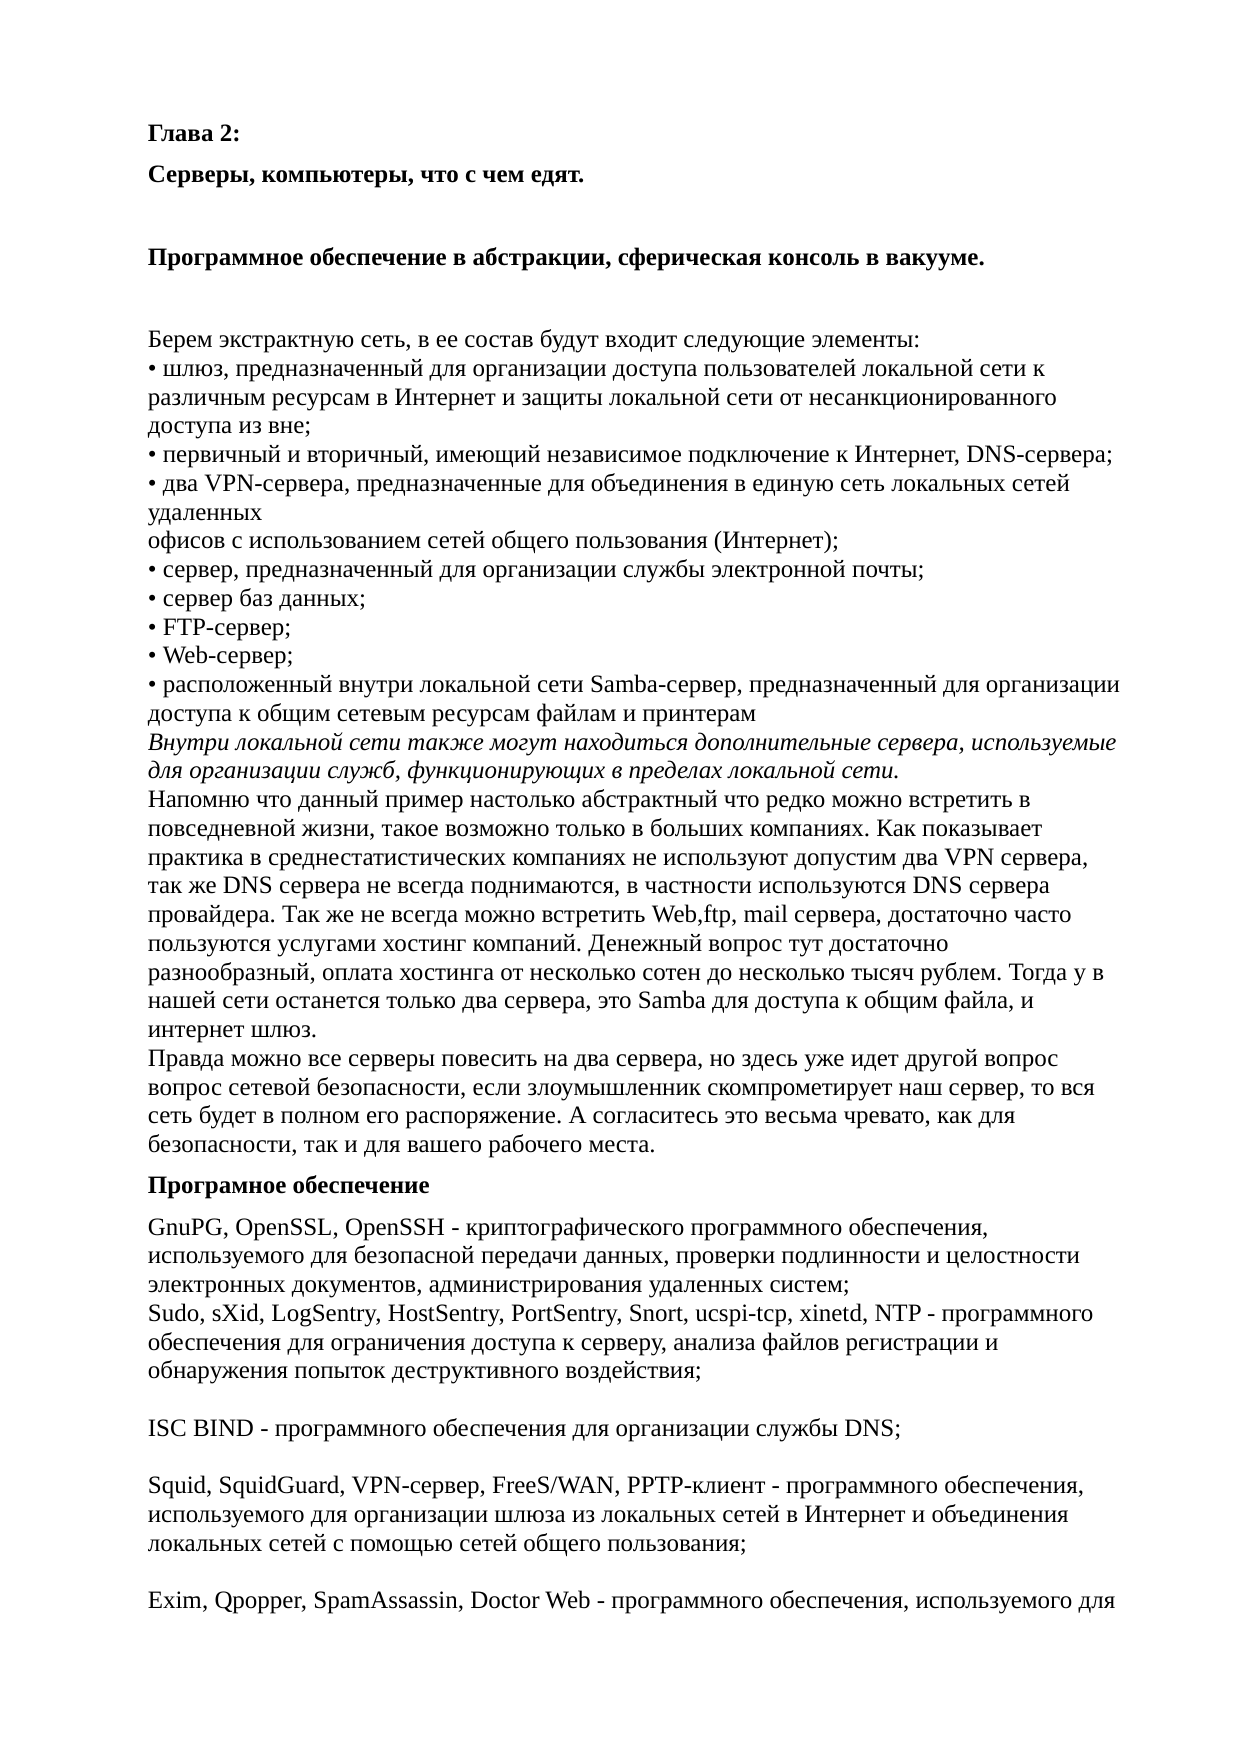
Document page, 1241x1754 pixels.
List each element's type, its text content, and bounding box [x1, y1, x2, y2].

text Серверы, компьютеры, что с чем едят. [148, 159, 1122, 188]
text Глава 2: [148, 118, 1122, 147]
text Програмное обеспечение [148, 1171, 1122, 1199]
text Берем экстрактную сеть, в ее состав будут входит следующие элементы: • шлюз, предназначенный для организации доступа пользователей локальной сети к различным ресурсам в Интернет и защиты локальной сети от несанкционированного доступа из вне; • первичный и вторичный, имеющий независимое подключение к Интернет, DNS-сервера; • два VPN-сервера, предназначенные для объединения в единую сеть локальных сетей удаленных офисов с использованием сетей общего пользования (Интернет); • сервер, предназначенный для организации службы электронной почты; • сервер баз данных; • FTP-сервер; • Web-сервер; • расположенный внутри локальной сети Samba-сервер, предназначенный для организации доступа к общим сетевым ресурсам файлам и принтерам Внутри локальной сети также могут находиться дополнительные сервера, используемые для организации служб, функционирующих в пределах локальной сети. Напомню что данный пример настолько абстрактный что редко можно встретить в повседневной жизни, такое возможно только в больших компаниях. Как показывает практика в среднестатистических компаниях не используют допустим два VPN сервера, так же DNS сервера не всегда поднимаются, в частности используются DNS сервера провайдера. Так же не всегда можно встретить Web,ftp, mail сервера, достаточно часто пользуются услугами хостинг компаний. Денежный вопрос тут достаточно разнообразный, оплата хостинга от несколько сотен до несколько тысяч рублем. Тогда у в нашей сети останется только два сервера, это Samba для доступа к общим файла, и интернет шлюз. Правда можно все серверы повесить на два сервера, но здесь уже идет другой вопрос вопрос сетевой безопасности, если злоумышленник скомпрометирует наш сервер, то вся сеть будет в полном его распоряжение. А согласитесь это весьма чревато, как для безопасности, так и для вашего рабочего места. [148, 324, 1122, 1158]
text GnuPG, OpenSSL, OpenSSH - криптографического программного обеспечения, используемого для безопасной передачи данных, проверки подлинности и целостности электронных документов, администрирования удаленных систем; Sudo, sXid, LogSentry, HostSentry, PortSentry, Snort, ucspi-tcp, xinetd, NTP - программного обеспечения для ограничения доступа к серверу, анализа файлов регистрации и обнаружения попыток деструктивного воздействия; ISC BIND - программного обеспечения для организации службы DNS; Squid, SquidGuard, VPN-cервер, FreeS/WAN, PPTP-клиент - программного обеспечения, используемого для организации шлюза из локальных сетей в Интернет и объединения локальных сетей с помощью сетей общего пользования; Exim, Qpopper, SpamAssassin, Doctor Web - программного обеспечения, используемого для [148, 1212, 1122, 1614]
text Программное обеспечение в абстракции, сферическая консоль в вакууме. [148, 242, 1122, 271]
